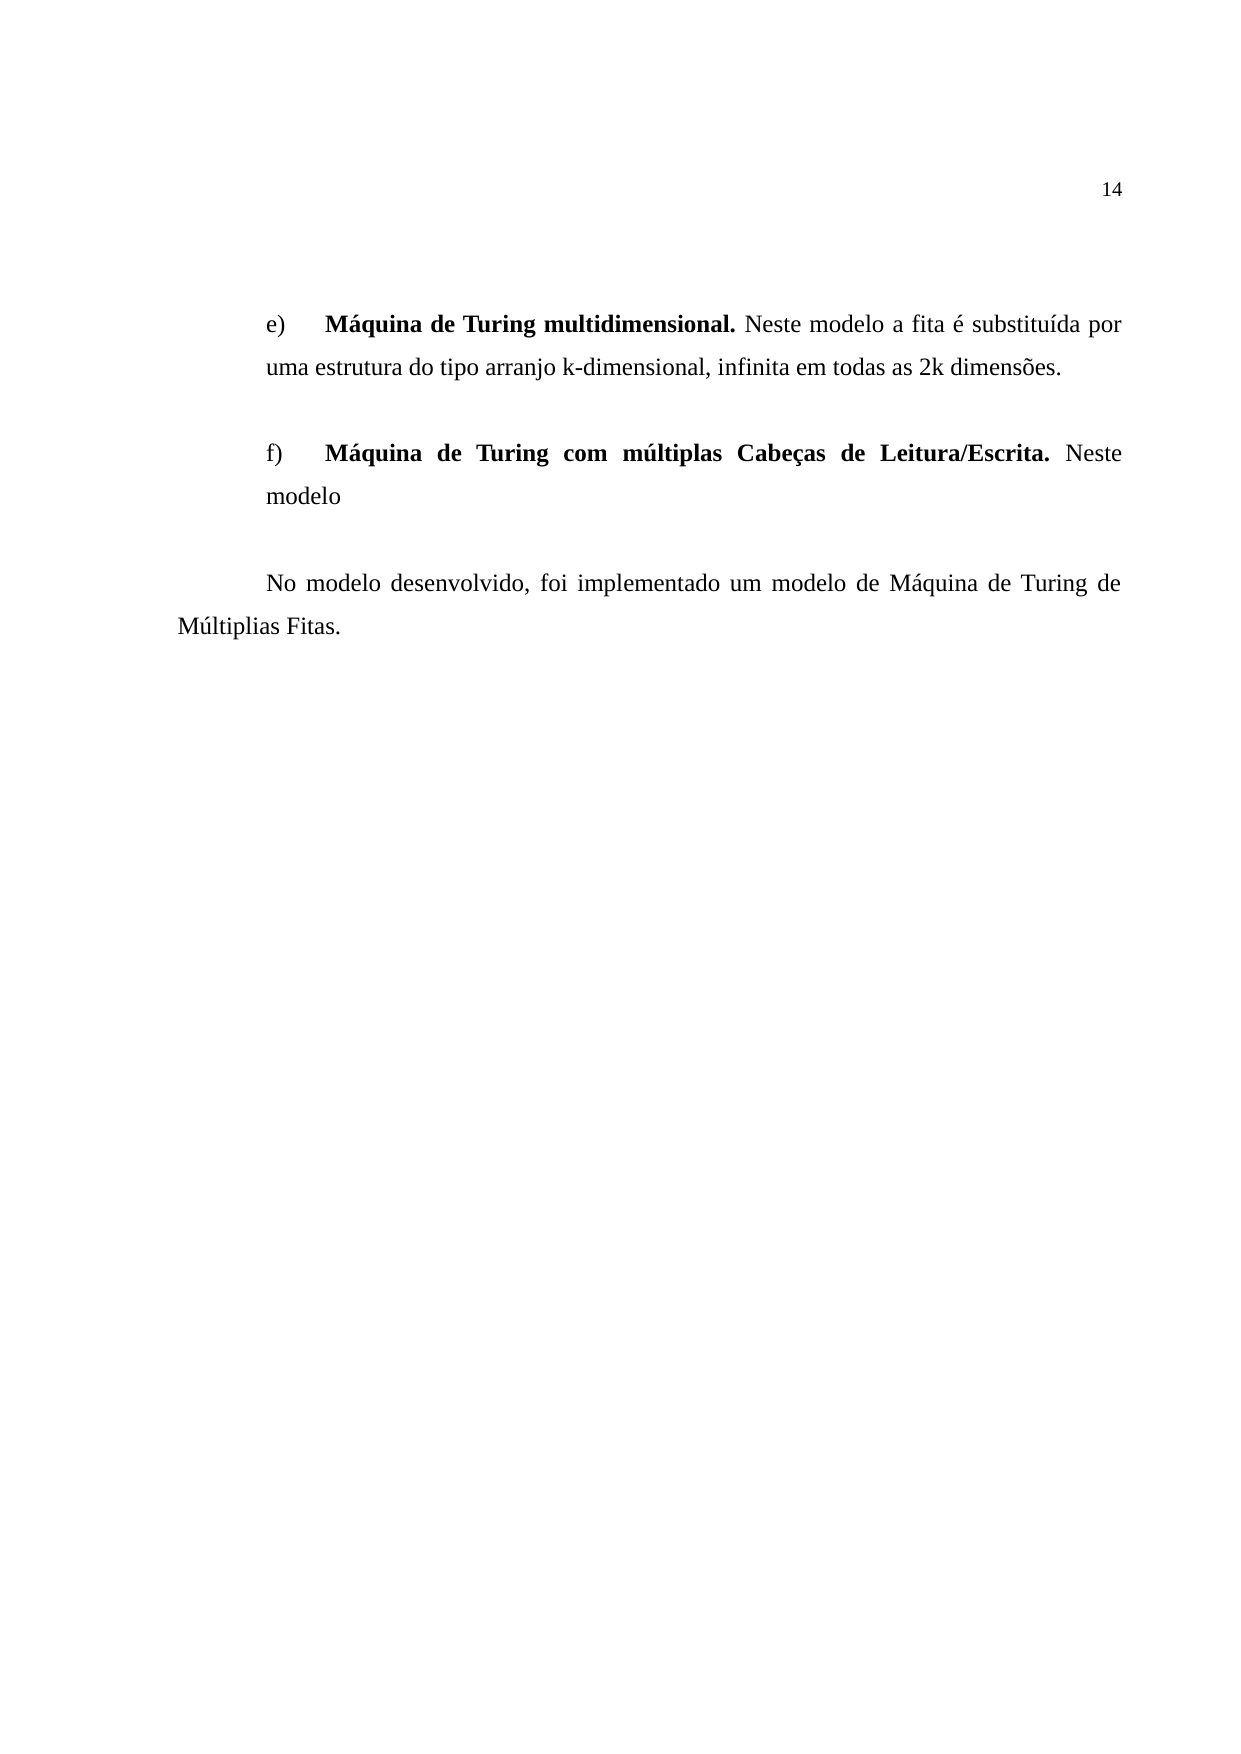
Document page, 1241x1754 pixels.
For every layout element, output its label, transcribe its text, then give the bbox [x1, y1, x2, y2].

text No modelo desenvolvido, foi implementado um modelo de Máquina de Turing de Múltiplias Fitas. [177, 568, 1122, 639]
list Máquina de Turing com múltiplas Cabeças de Leitura/Escrita. Neste modelo [266, 438, 1122, 510]
list Máquina de Turing multidimensional. Neste modelo a fita é substituída por uma estrutura do tipo arranjo k-dimensional, infinita em todas as 2k dimensões. [266, 309, 1122, 381]
